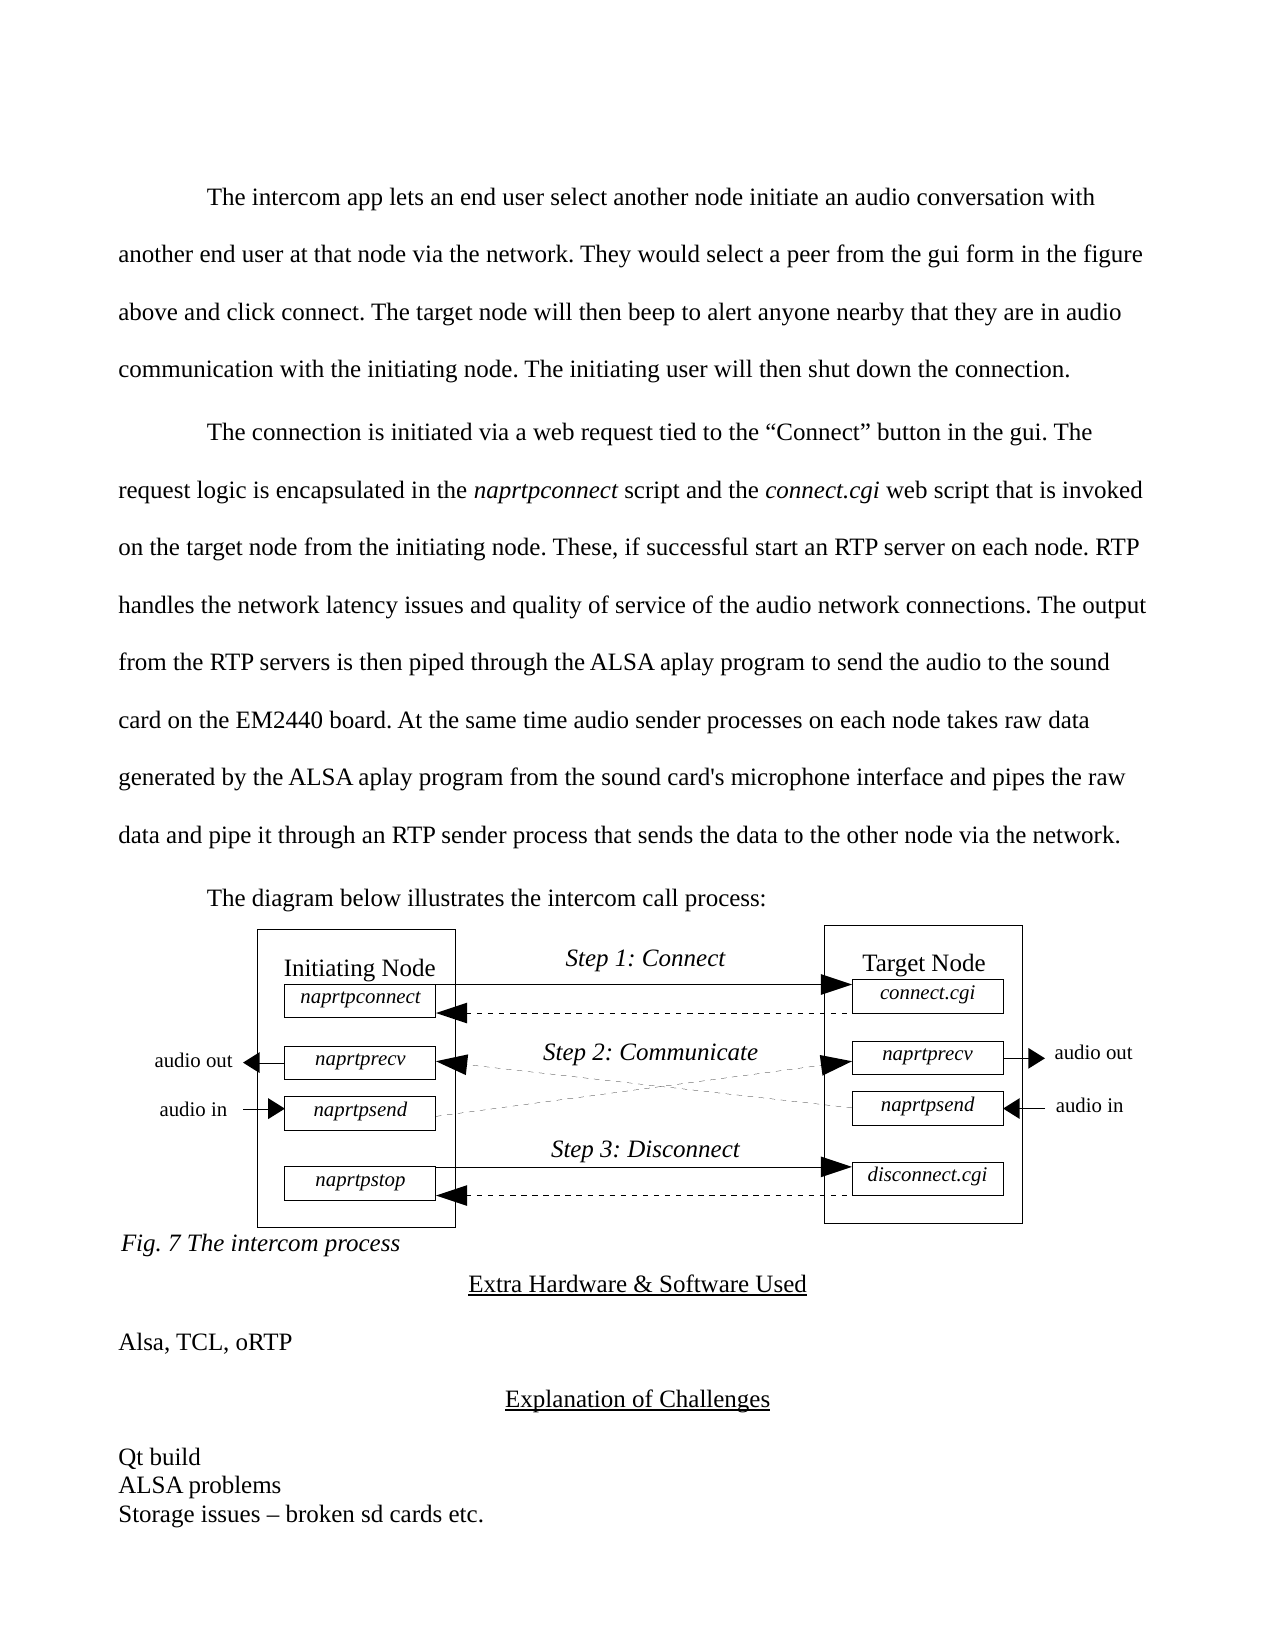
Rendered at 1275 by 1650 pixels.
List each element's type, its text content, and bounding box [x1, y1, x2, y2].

text Alsa, TCL, oRTP [118, 1327, 1157, 1355]
text Explanation of Challenges [118, 1384, 1157, 1413]
text The connection is initiated via a web request tied to the “Connect” button in the gui. The request logic is encapsulated in the naprtpconnect script and the connect.cgi web script that is invoked on the target node from the initiating node. These, if successful start an RTP server on each node. RTP handles the network latency issues and quality of service of the audio network connections. The output from the RTP servers is then piped through the ALSA aplay program to send the audio to the sound card on the EM2440 board. At the same time audio sender processes on each node takes raw data generated by the ALSA aplay program from the sound card's microphone interface and pipes the raw data and pipe it through an RTP sender process that sends the data to the other node via the network. [118, 417, 1157, 849]
text Qt build [118, 1442, 1157, 1470]
text Storage issues – broken sd cards etc. [118, 1499, 1157, 1528]
text The intercom app lets an end user select another node initiate an audio conversation with another end user at that node via the network. They would select a peer from the gui form in the figure above and click connect. The target node will then beep to alert anyone nearby that they are in audio communication with the initiating node. The initiating user will then shut down the connection. [118, 182, 1157, 383]
text Fig. 7 The intercom process [121, 938, 1162, 1257]
text The diagram below illustrates the intercom call process: [118, 883, 1157, 912]
text ALSA problems [118, 1470, 1157, 1499]
text Extra Hardware & Software Used [118, 1269, 1157, 1298]
